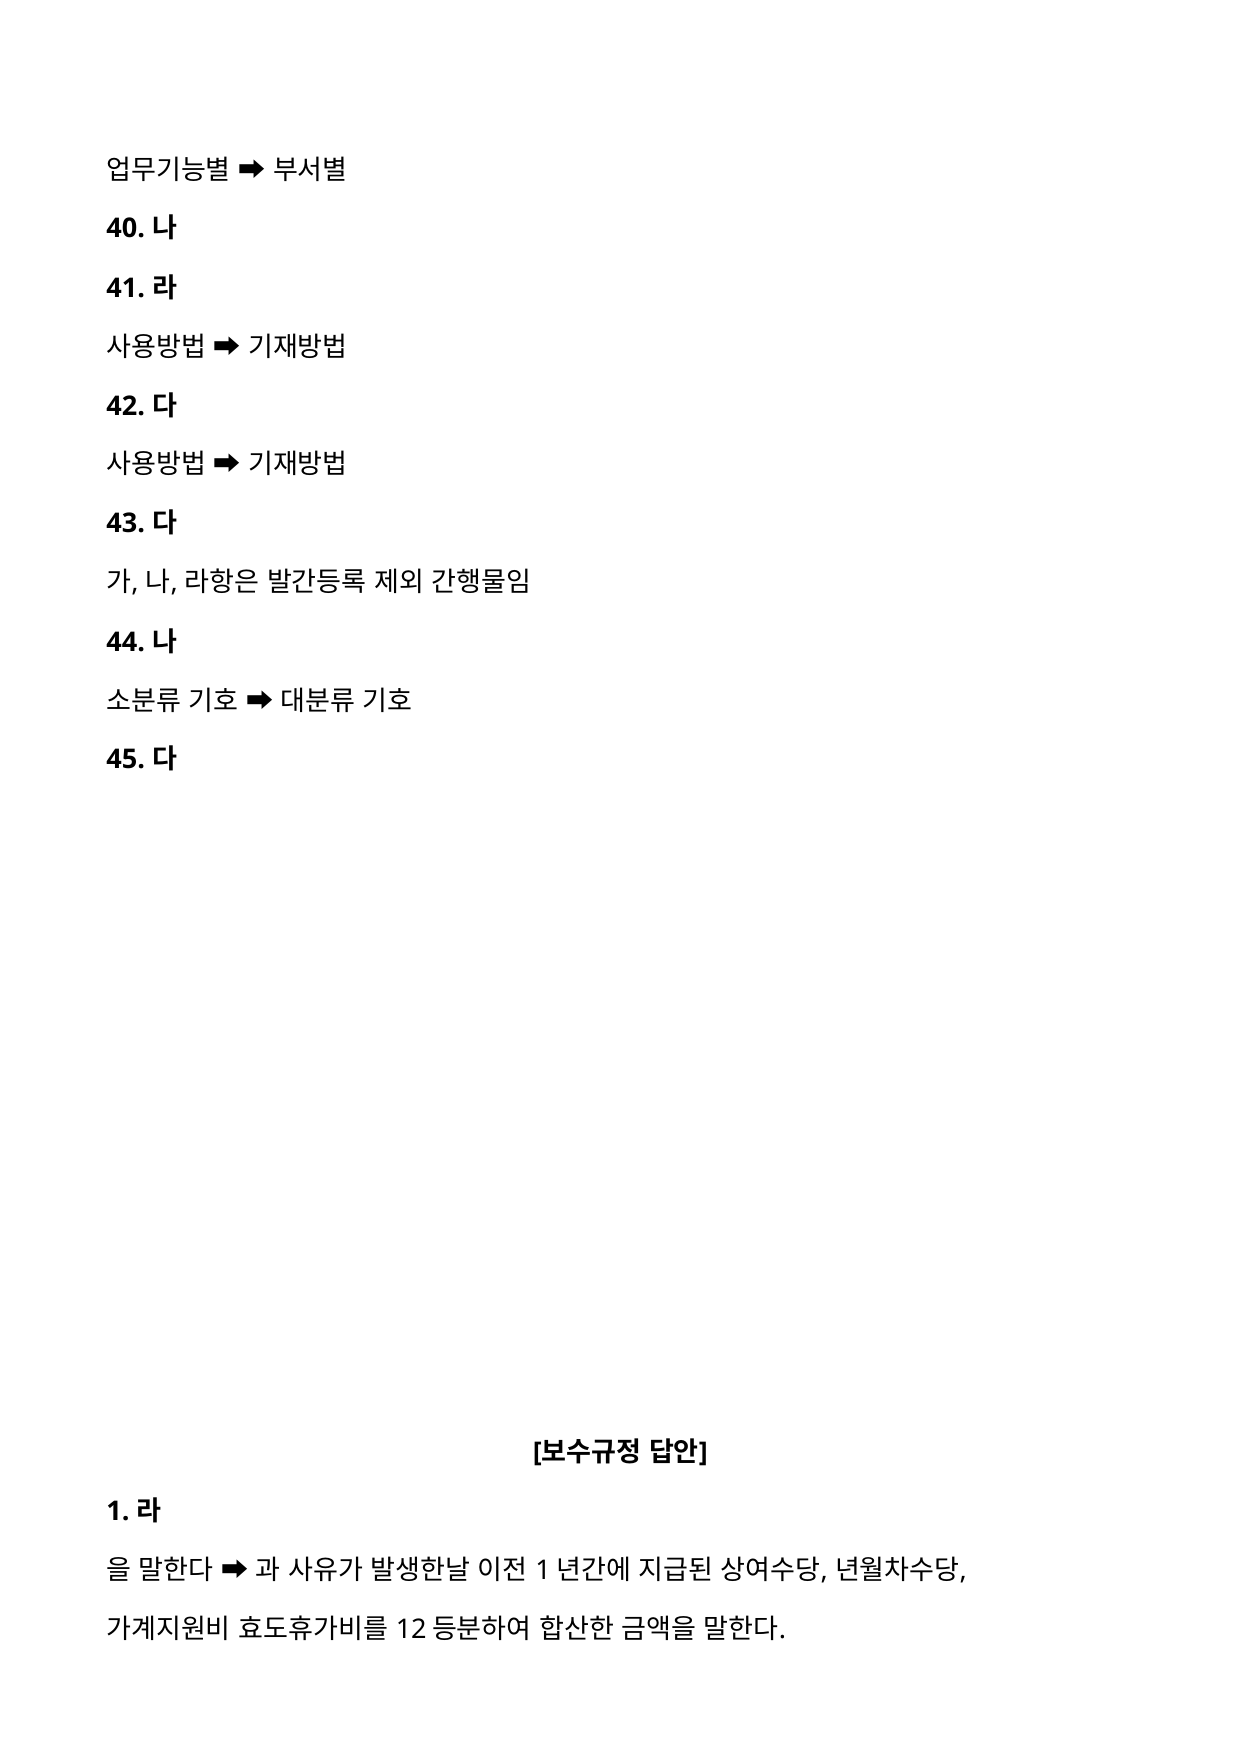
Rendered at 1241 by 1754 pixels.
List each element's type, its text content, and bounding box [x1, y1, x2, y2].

text [보수규정 답안] [106, 1430, 1134, 1469]
text 업무기능별 ➡ 부서별 [106, 148, 1134, 187]
text 가, 나, 라항은 발간등록 제외 간행물임 [106, 560, 1134, 600]
text 45. 다 [106, 737, 1134, 777]
text 1. 라 [106, 1489, 1134, 1528]
text 44. 나 [106, 619, 1134, 659]
text 41. 라 [106, 266, 1134, 305]
text 을 말한다 ➡ 과 사유가 발생한날 이전 1년간에 지급된 상여수당, 년월차수당, [106, 1548, 1134, 1587]
text 가계지원비 효도휴가비를 12등분하여 합산한 금액을 말한다. [106, 1607, 1134, 1646]
text 사용방법 ➡ 기재방법 [106, 324, 1134, 364]
text 43. 다 [106, 501, 1134, 541]
text 소분류 기호 ➡ 대분류 기호 [106, 678, 1134, 718]
text 사용방법 ➡ 기재방법 [106, 442, 1134, 482]
text 40. 나 [106, 206, 1134, 246]
text 42. 다 [106, 383, 1134, 423]
